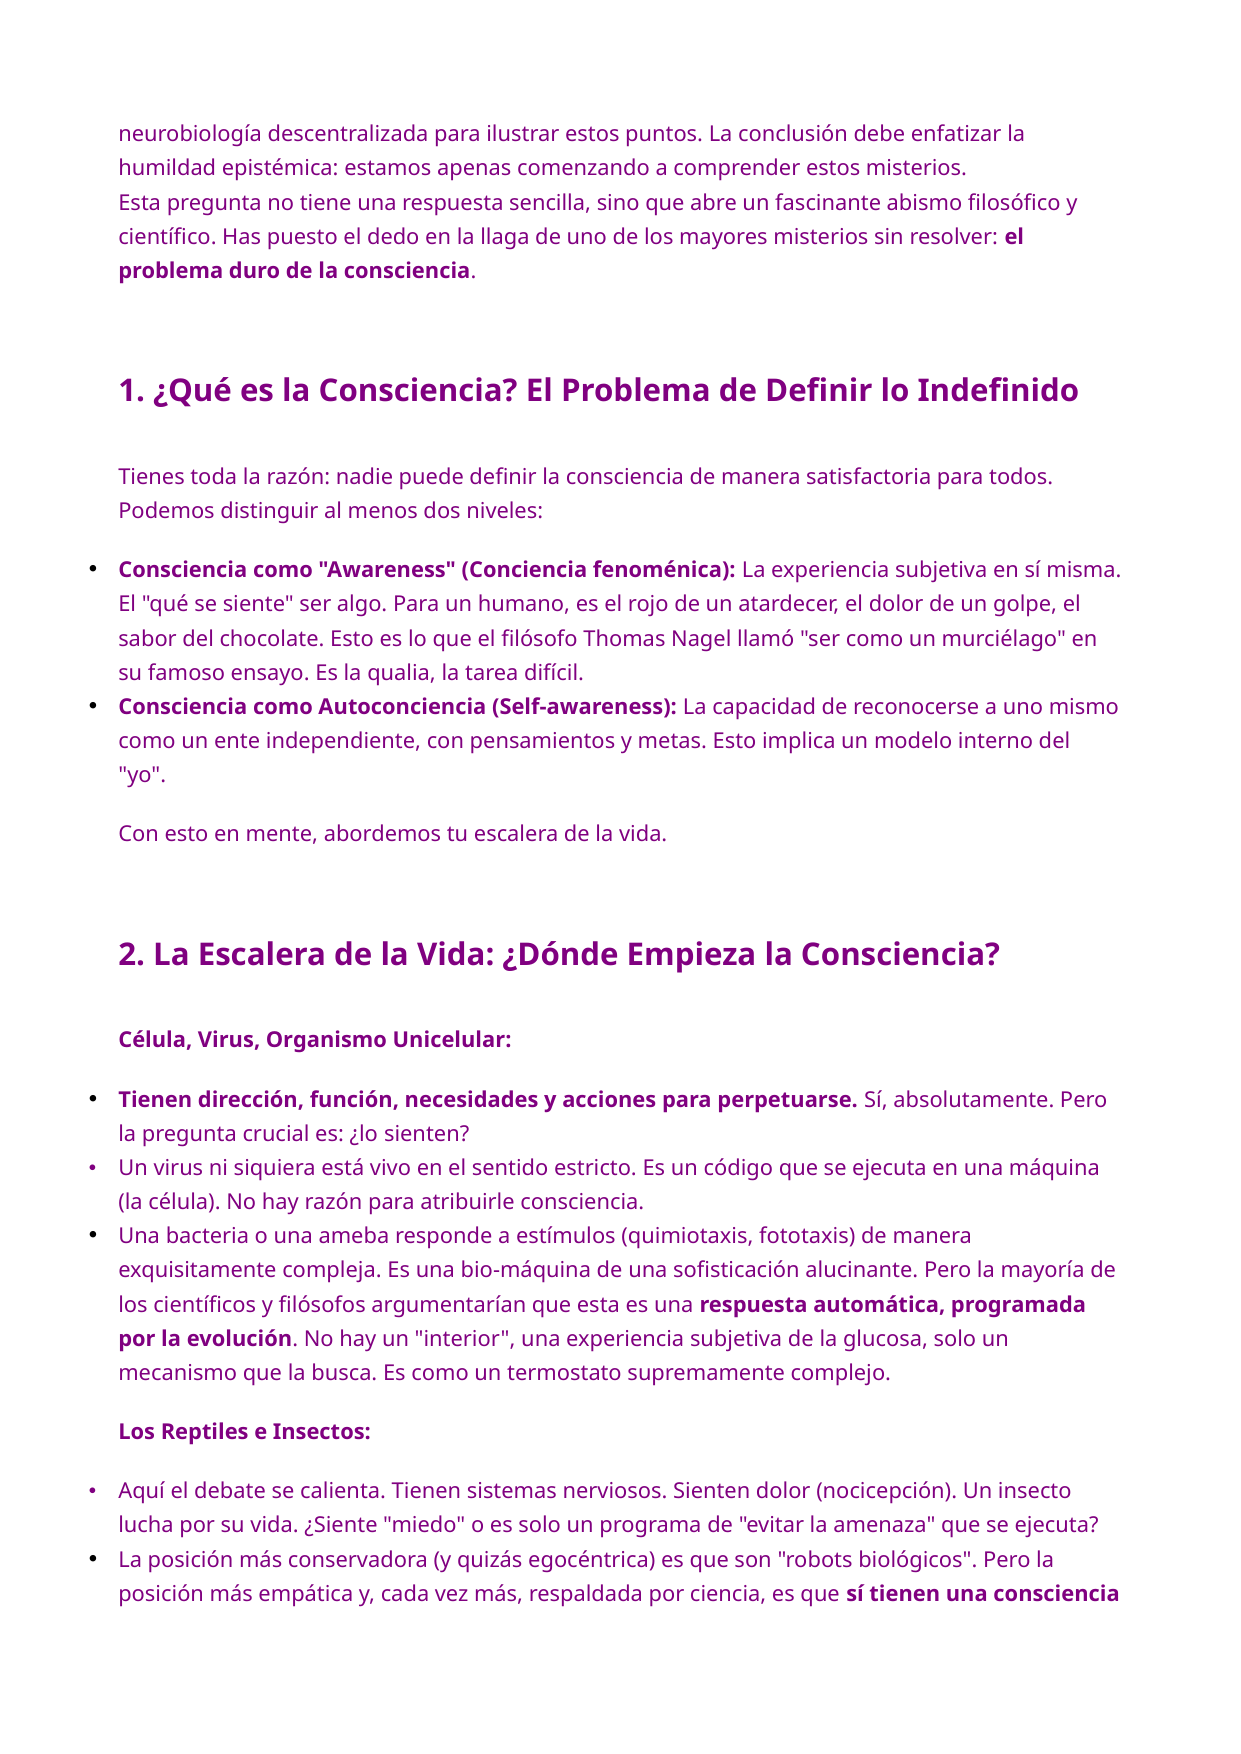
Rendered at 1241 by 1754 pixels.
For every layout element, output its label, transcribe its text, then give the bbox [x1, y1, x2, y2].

text Tienes toda la razón: nadie puede definir la consciencia de manera satisfactoria para todos. Podemos distinguir al menos dos niveles: [118, 461, 1122, 525]
list Una bacteria o una ameba responde a estímulos (quimiotaxis, fototaxis) de manera exquisitamente compleja. Es una bio-máquina de una sofisticación alucinante. Pero la mayoría de los científicos y filósofos argumentarían que esta es una respuesta automática, programada por la evolución. No hay un "interior", una experiencia subjetiva de la glucosa, solo un mecanismo que la busca. Es como un termostato supremamente complejo. [118, 1220, 1122, 1387]
list Aquí el debate se calienta. Tienen sistemas nerviosos. Sienten dolor (nocicepción). Un insecto lucha por su vida. ¿Siente "miedo" o es solo un programa de "evitar la amenaza" que se ejecuta? [118, 1475, 1122, 1539]
text Esta pregunta no tiene una respuesta sencilla, sino que abre un fascinante abismo filosófico y científico. Has puesto el dedo en la llaga de uno de los mayores misterios sin resolver: el problema duro de la consciencia. [118, 186, 1122, 284]
text neurobiología descentralizada para ilustrar estos puntos. La conclusión debe enfatizar la humildad epistémica: estamos apenas comenzando a comprender estos misterios. [118, 118, 1122, 182]
list Consciencia como "Awareness" (Conciencia fenoménica): La experiencia subjetiva en sí misma. El "qué se siente" ser algo. Para un humano, es el rojo de un atardecer, el dolor de un golpe, el sabor del chocolate. Esto es lo que el filósofo Thomas Nagel llamó "ser como un murciélago" en su famoso ensayo. Es la qualia, la tarea difícil. [118, 554, 1122, 686]
subtitle 1. ¿Qué es la Consciencia? El Problema de Definir lo Indefinido [118, 364, 1122, 411]
list La posición más conservadora (y quizás egocéntrica) es que son "robots biológicos". Pero la posición más empática y, cada vez más, respaldada por ciencia, es que sí tienen una consciencia [118, 1543, 1122, 1607]
list Tienen dirección, función, necesidades y acciones para perpetuarse. Sí, absolutamente. Pero la pregunta crucial es: ¿lo sienten? [118, 1083, 1122, 1147]
list Consciencia como Autoconciencia (Self-awareness): La capacidad de reconocerse a uno mismo como un ente independiente, con pensamientos y metas. Esto implica un modelo interno del "yo". [118, 691, 1122, 789]
subtitle 2. La Escalera de la Vida: ¿Dónde Empieza la Consciencia? [118, 927, 1122, 974]
text Los Reptiles e Insectos: [118, 1416, 1122, 1446]
text Célula, Virus, Organismo Unicelular: [118, 1024, 1122, 1054]
text Con esto en mente, abordemos tu escalera de la vida. [118, 818, 1122, 848]
list Un virus ni siquiera está vivo en el sentido estricto. Es un código que se ejecuta en una máquina (la célula). No hay razón para atribuirle consciencia. [118, 1152, 1122, 1216]
